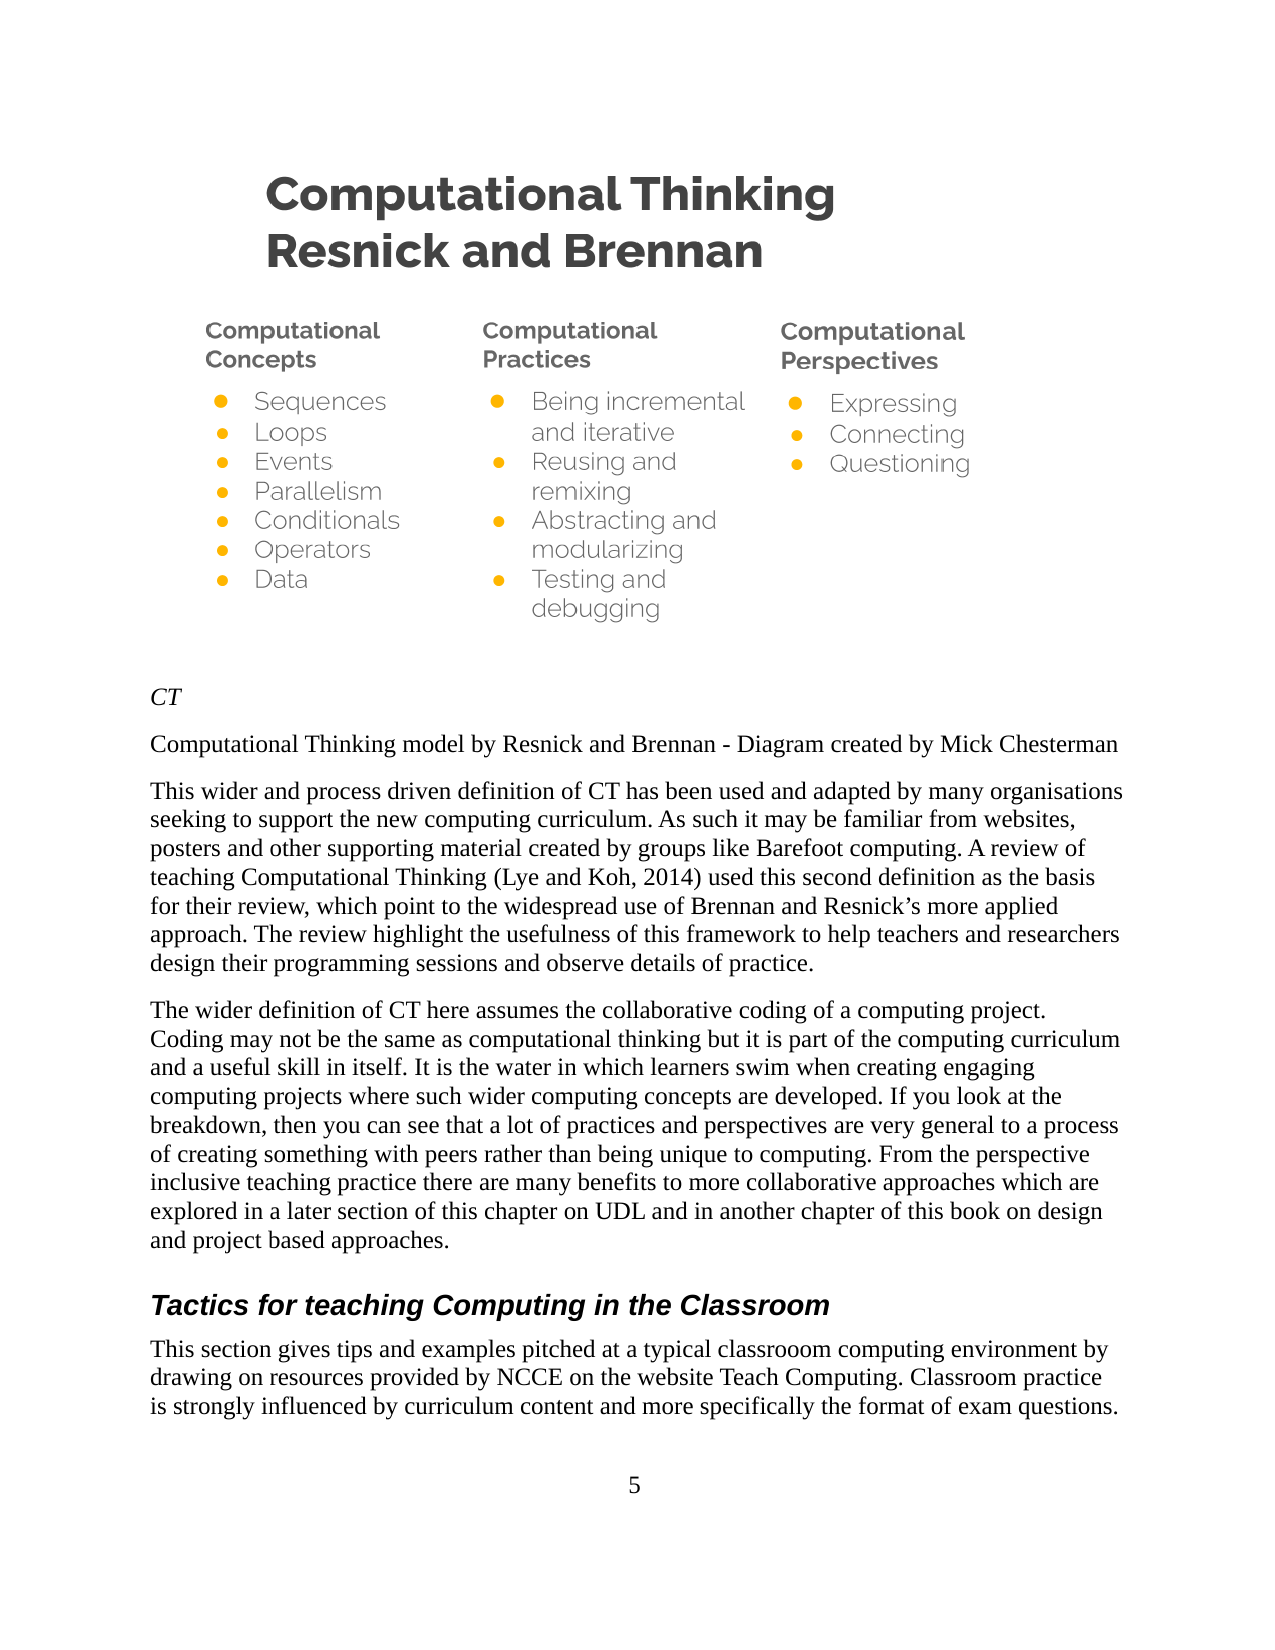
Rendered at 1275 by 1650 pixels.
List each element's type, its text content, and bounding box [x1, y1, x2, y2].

text Computational Thinking model by Resnick and Brennan - Diagram created by Mick Chesterman [150, 729, 1125, 758]
text This wider and process driven definition of CT has been used and adapted by many organisations seeking to support the new computing curriculum. As such it may be familiar from websites, posters and other supporting material created by groups like Barefoot computing. A review of teaching Computational Thinking (Lye and Koh, 2014) used this second definition as the basis for their review, which point to the widespread use of Brennan and Resnick’s more applied approach. The review highlight the usefulness of this framework to help teachers and researchers design their programming sessions and observe details of practice. [150, 776, 1125, 977]
text This section gives tips and examples pitched at a typical classrooom computing environment by drawing on resources provided by NCCE on the website Teach Computing. Classroom practice is strongly influenced by curriculum content and more specifically the format of exam questions. [150, 1334, 1125, 1420]
text The wider definition of CT here assumes the collaborative coding of a computing project. Coding may not be the same as computational thinking but it is part of the computing curriculum and a useful skill in itself. It is the water in which learners swim when creating engaging computing projects where such wider computing concepts are developed. If you look at the breakdown, then you can see that a lot of practices and perspectives are very general to a process of creating something with peers rather than being unique to computing. From the perspective inclusive teaching practice there are many benefits to more collaborative approaches which are explored in a later section of this chapter on UDL and in another chapter of this book on design and project based approaches. [150, 995, 1125, 1254]
text CT [150, 677, 1125, 711]
subtitle Tactics for teaching Computing in the Classroom [150, 1288, 1125, 1321]
picture [150, 150, 1125, 677]
